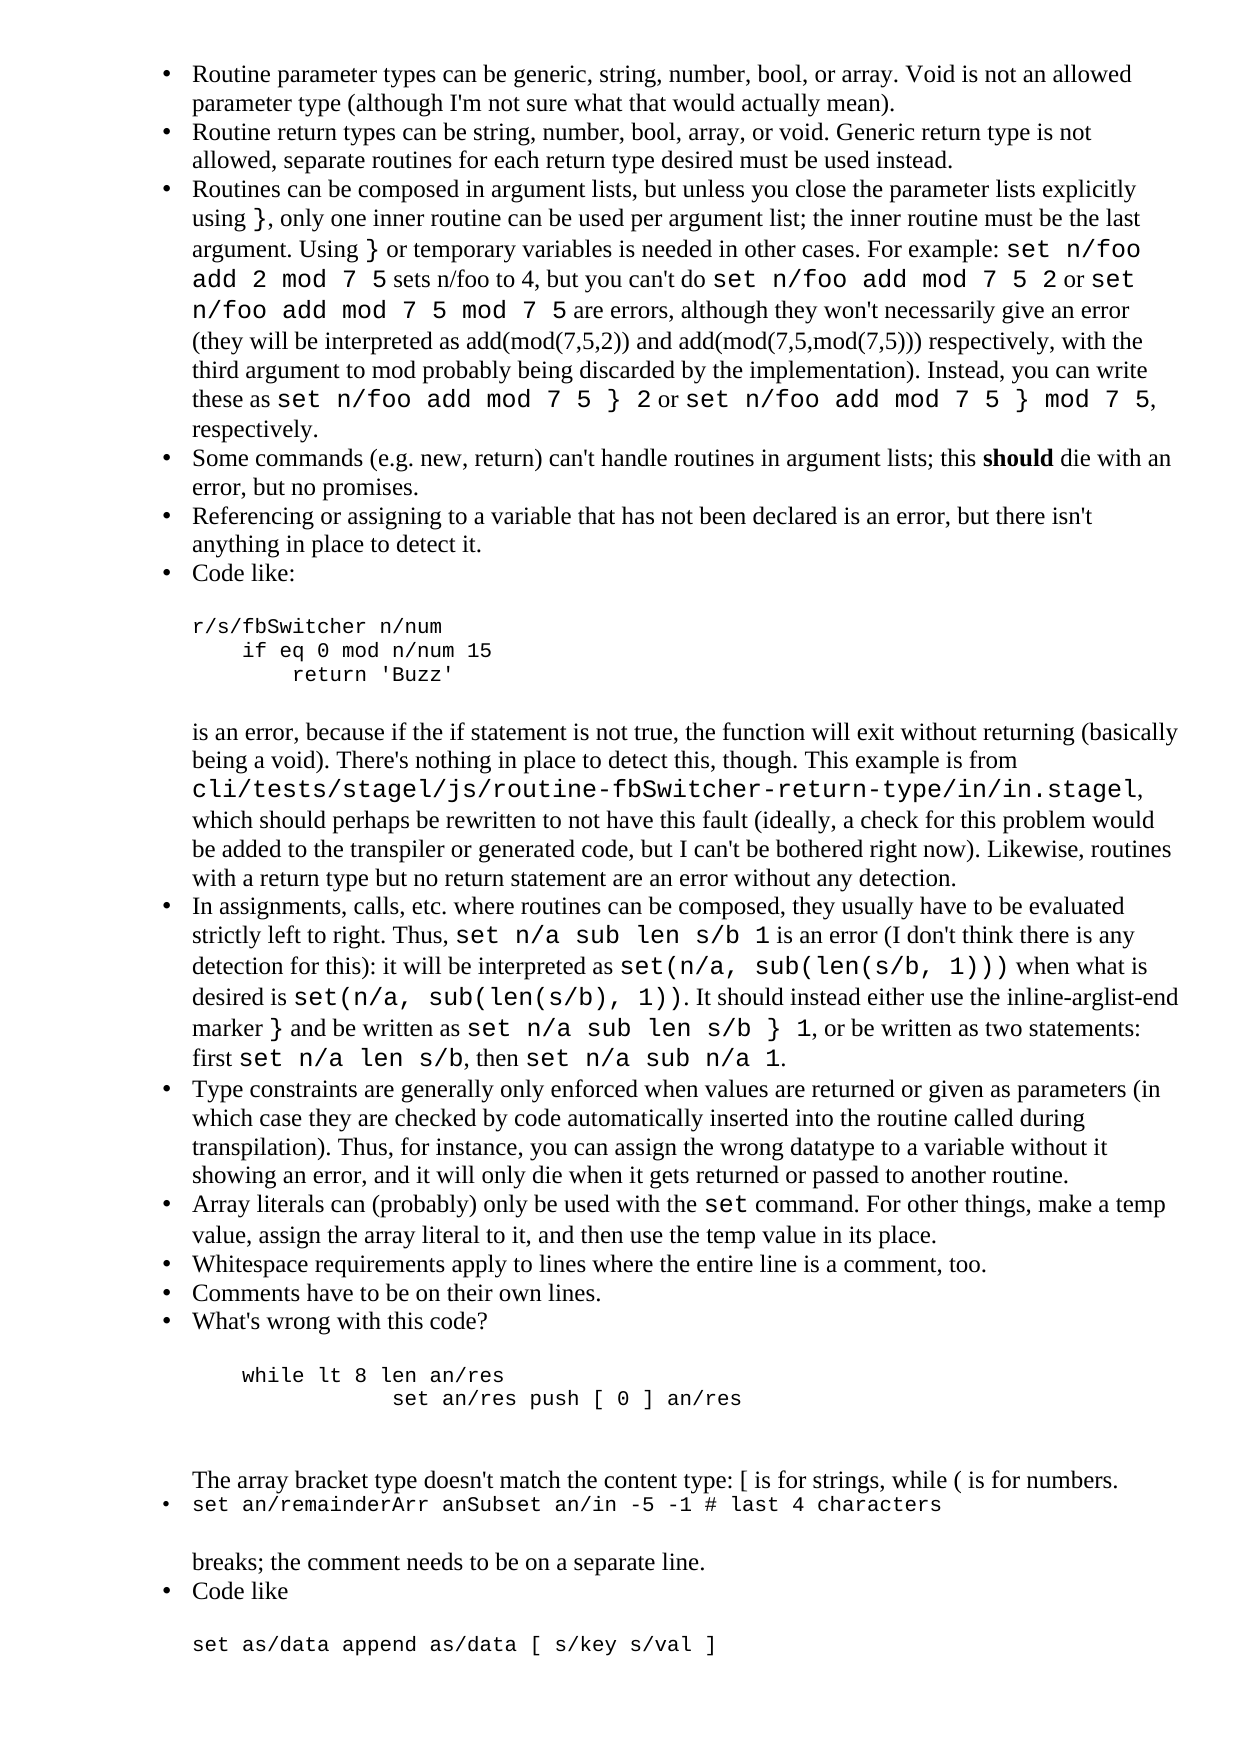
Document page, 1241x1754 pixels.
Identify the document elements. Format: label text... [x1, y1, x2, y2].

list What's wrong with this code? [162, 1306, 1181, 1335]
list Some commands (e.g. new, return) can't handle routines in argument lists; this should die with an error, but no promises. [162, 443, 1181, 501]
list Code like: [162, 558, 1181, 587]
list Routines can be composed in argument lists, but unless you close the parameter lists explicitly using }, only one inner routine can be used per argument list; the inner routine must be the last argument. Using } or temporary variables is needed in other cases. For example: set n/foo add 2 mod 7 5 sets n/foo to 4, but you can't do set n/foo add mod 7 5 2 or set n/foo add mod 7 5 mod 7 5 are errors, although they won't necessarily give an error (they will be interpreted as add(mod(7,5,2)) and add(mod(7,5,mod(7,5))) respectively, with the third argument to mod probably being discarded by the implementation). Instead, you can write these as set n/foo add mod 7 5 } 2 or set n/foo add mod 7 5 } mod 7 5, respectively. [162, 174, 1181, 443]
list Whitespace requirements apply to lines where the entire line is a comment, too. [162, 1249, 1181, 1278]
list Code like [162, 1576, 1181, 1604]
list Array literals can (probably) only be used with the set command. For other things, make a temp value, assign the array literal to it, and then use the temp value in its place. [162, 1189, 1181, 1249]
list breaks; the comment needs to be on a separate line. [162, 1547, 1181, 1576]
list set as/data append as/data [ s/key s/val ] [162, 1634, 1181, 1658]
list Routine return types can be string, number, bool, array, or void. Generic return type is not allowed, separate routines for each return type desired must be used instead. [162, 117, 1181, 174]
list is an error, because if the if statement is not true, the function will exit without returning (basically being a void). There's nothing in place to detect this, though. This example is from cli/tests/stagel/js/routine-fbSwitcher-return-type/in/in.stagel, which should perhaps be rewritten to not have this fault (ideally, a check for this problem would be added to the transpiler or generated code, but I can't be bothered right now). Likewise, routines with a return type but no return statement are an error without any detection. [162, 717, 1181, 891]
list In assignments, calls, etc. where routines can be composed, they usually have to be evaluated strictly left to right. Thus, set n/a sub len s/b 1 is an error (I don't think there is any detection for this): it will be interpreted as set(n/a, sub(len(s/b, 1))) when what is desired is set(n/a, sub(len(s/b), 1)). It should instead either use the inline-arglist-end marker } and be written as set n/a sub len s/b } 1, or be written as two statements: first set n/a len s/b, then set n/a sub n/a 1. [162, 891, 1181, 1074]
list The array bracket type doesn't match the content type: [ is for strings, while ( is for numbers. [162, 1465, 1181, 1494]
list return 'Buzz' [162, 664, 1181, 687]
list if eq 0 mod n/num 15 [162, 640, 1181, 664]
list Comments have to be on their own lines. [162, 1278, 1181, 1306]
list Routine parameter types can be generic, string, number, bool, or array. Void is not an allowed parameter type (although I'm not sure what that would actually mean). [162, 59, 1181, 117]
list Referencing or assigning to a variable that has not been declared is an error, but there isn't anything in place to detect it. [162, 501, 1181, 558]
list set an/remainderArr anSubset an/in -5 -1 # last 4 characters [162, 1494, 1181, 1517]
list while lt 8 len an/res [162, 1365, 1181, 1388]
list Type constraints are generally only enforced when values are returned or given as parameters (in which case they are checked by code automatically inserted into the routine called during transpilation). Thus, for instance, you can assign the wrong datatype to a variable without it showing an error, and it will only die when it gets returned or passed to another routine. [162, 1074, 1181, 1189]
list set an/res push [ 0 ] an/res [162, 1388, 1181, 1412]
list r/s/fbSwitcher n/num [162, 616, 1181, 640]
